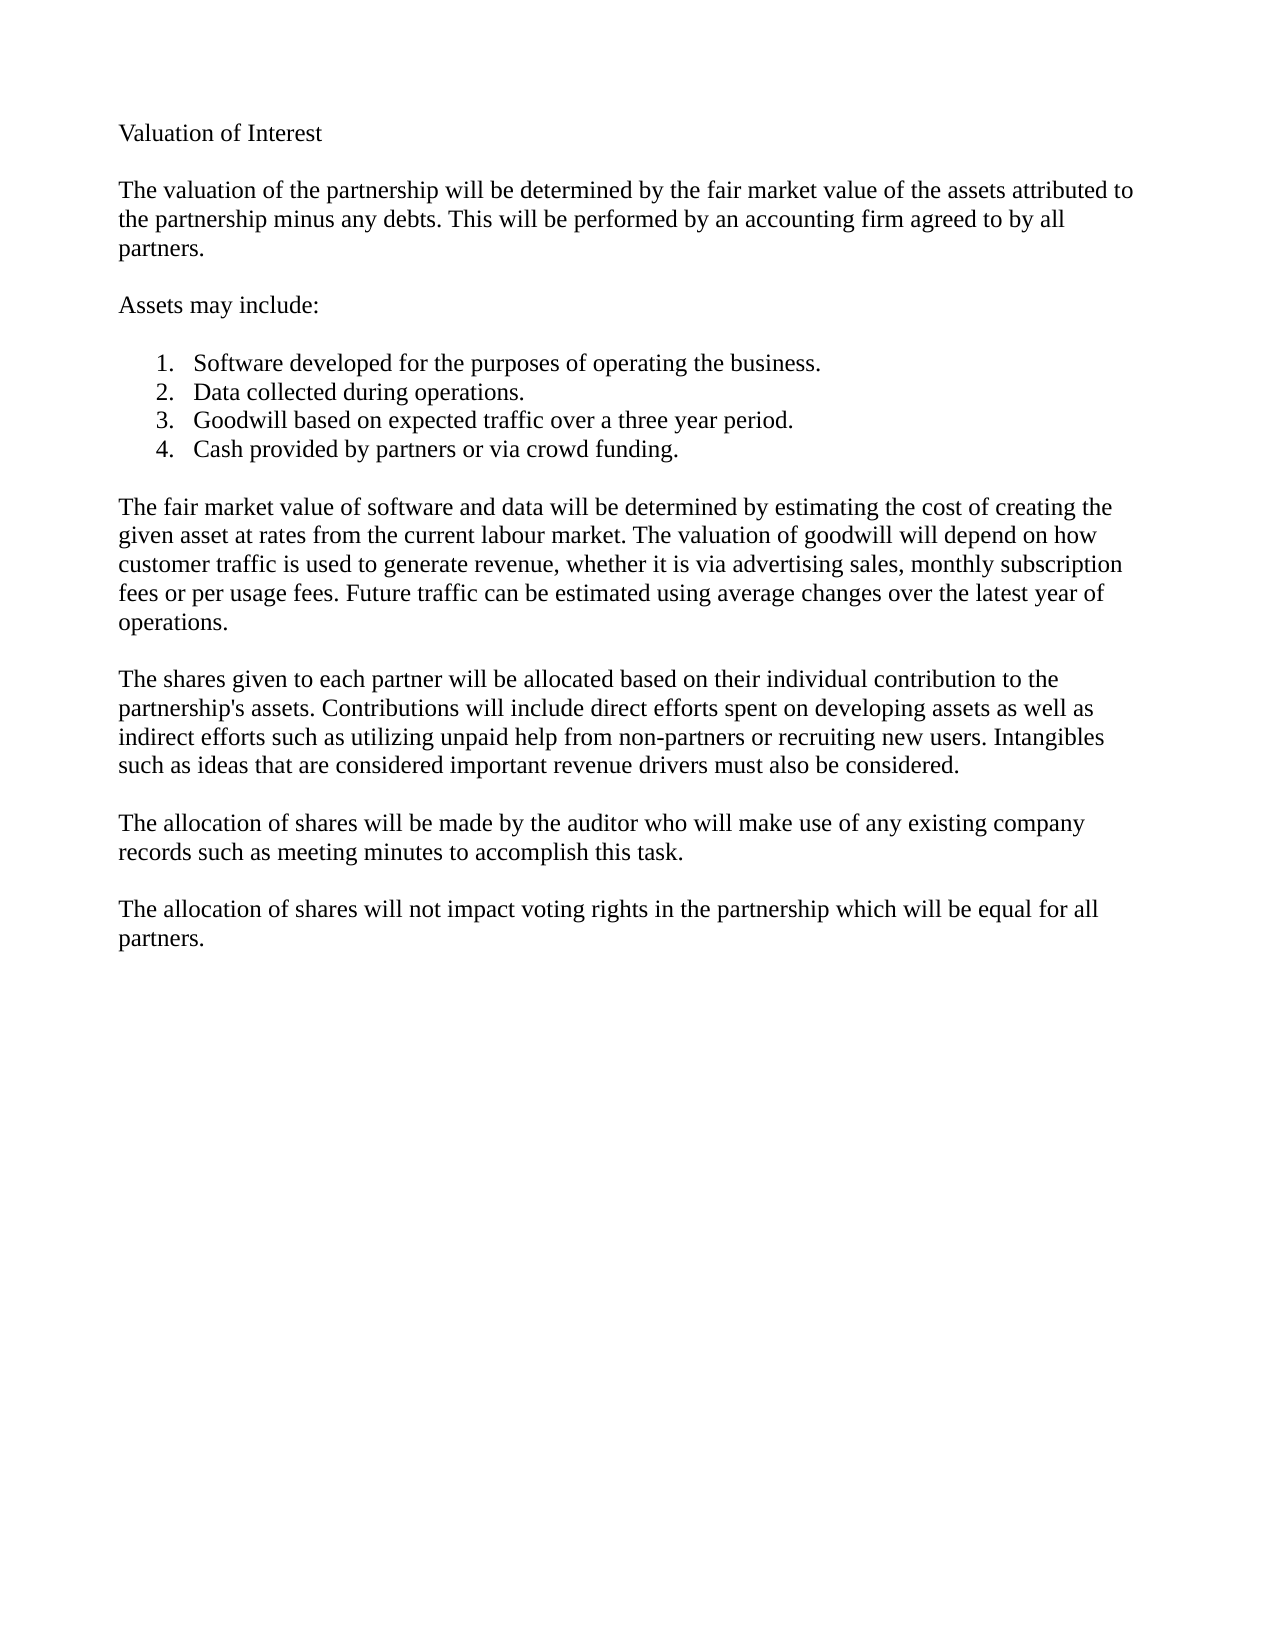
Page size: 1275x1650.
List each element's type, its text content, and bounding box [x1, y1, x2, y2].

list Goodwill based on expected traffic over a three year period. [156, 406, 1157, 434]
text The allocation of shares will be made by the auditor who will make use of any existing company records such as meeting minutes to accomplish this task. [118, 808, 1157, 866]
list Software developed for the purposes of operating the business. [156, 348, 1157, 377]
list Data collected during operations. [156, 377, 1157, 406]
text Assets may include: [118, 291, 1157, 319]
text Valuation of Interest [118, 118, 1157, 147]
list Cash provided by partners or via crowd funding. [156, 434, 1157, 463]
text The shares given to each partner will be allocated based on their individual contribution to the partnership's assets. Contributions will include direct efforts spent on developing assets as well as indirect efforts such as utilizing unpaid help from non-partners or recruiting new users. Intangibles such as ideas that are considered important revenue drivers must also be considered. [118, 664, 1157, 779]
text The fair market value of software and data will be determined by estimating the cost of creating the given asset at rates from the current labour market. The valuation of goodwill will depend on how customer traffic is used to generate revenue, whether it is via advertising sales, monthly subscription fees or per usage fees. Future traffic can be estimated using average changes over the latest year of operations. [118, 492, 1157, 636]
text The valuation of the partnership will be determined by the fair market value of the assets attributed to the partnership minus any debts. This will be performed by an accounting firm agreed to by all partners. [118, 176, 1157, 262]
text The allocation of shares will not impact voting rights in the partnership which will be equal for all partners. [118, 894, 1157, 952]
